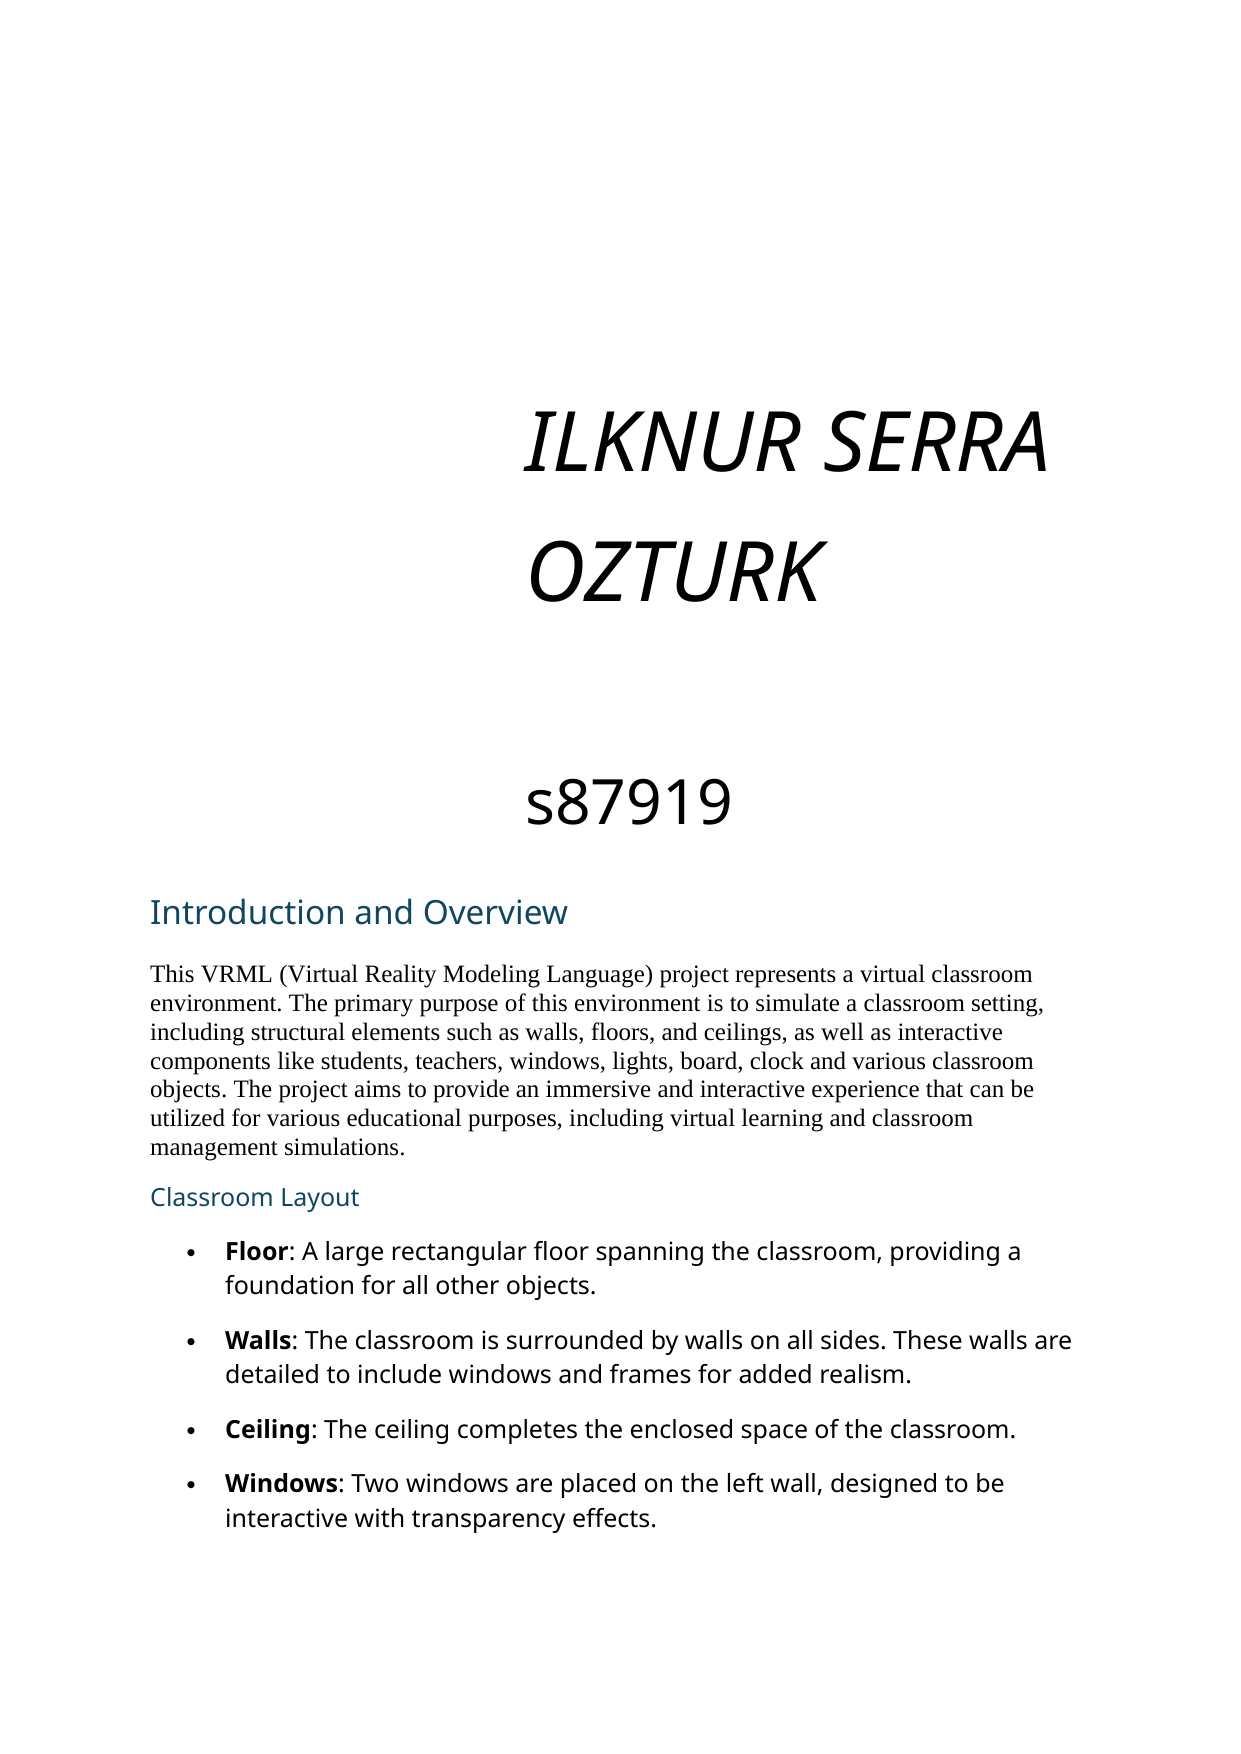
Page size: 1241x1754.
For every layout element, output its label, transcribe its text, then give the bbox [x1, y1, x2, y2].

list Walls: The classroom is surrounded by walls on all sides. These walls are detailed to include windows and frames for added realism. [187, 1322, 1090, 1390]
subtitle Classroom Layout [150, 1179, 1090, 1214]
subtitle Introduction and Overview [150, 889, 1090, 934]
text This VRML (Virtual Reality Modeling Language) project represents a virtual classroom environment. The primary purpose of this environment is to simulate a classroom setting, including structural elements such as walls, floors, and ceilings, as well as interactive components like students, teachers, windows, lights, board, clock and various classroom objects. The project aims to provide an immersive and interactive experience that can be utilized for various educational purposes, including virtual learning and classroom management simulations. [150, 959, 1090, 1161]
list Windows: Two windows are placed on the left wall, designed to be interactive with transparency effects. [187, 1466, 1090, 1534]
list Floor: A large rectangular floor spanning the classroom, providing a foundation for all other objects. [187, 1233, 1090, 1301]
text s87919 [525, 660, 1090, 843]
text ILKNUR SERRA OZTURK [525, 382, 1090, 626]
list Ceiling: The ceiling completes the enclosed space of the classroom. [187, 1411, 1090, 1445]
